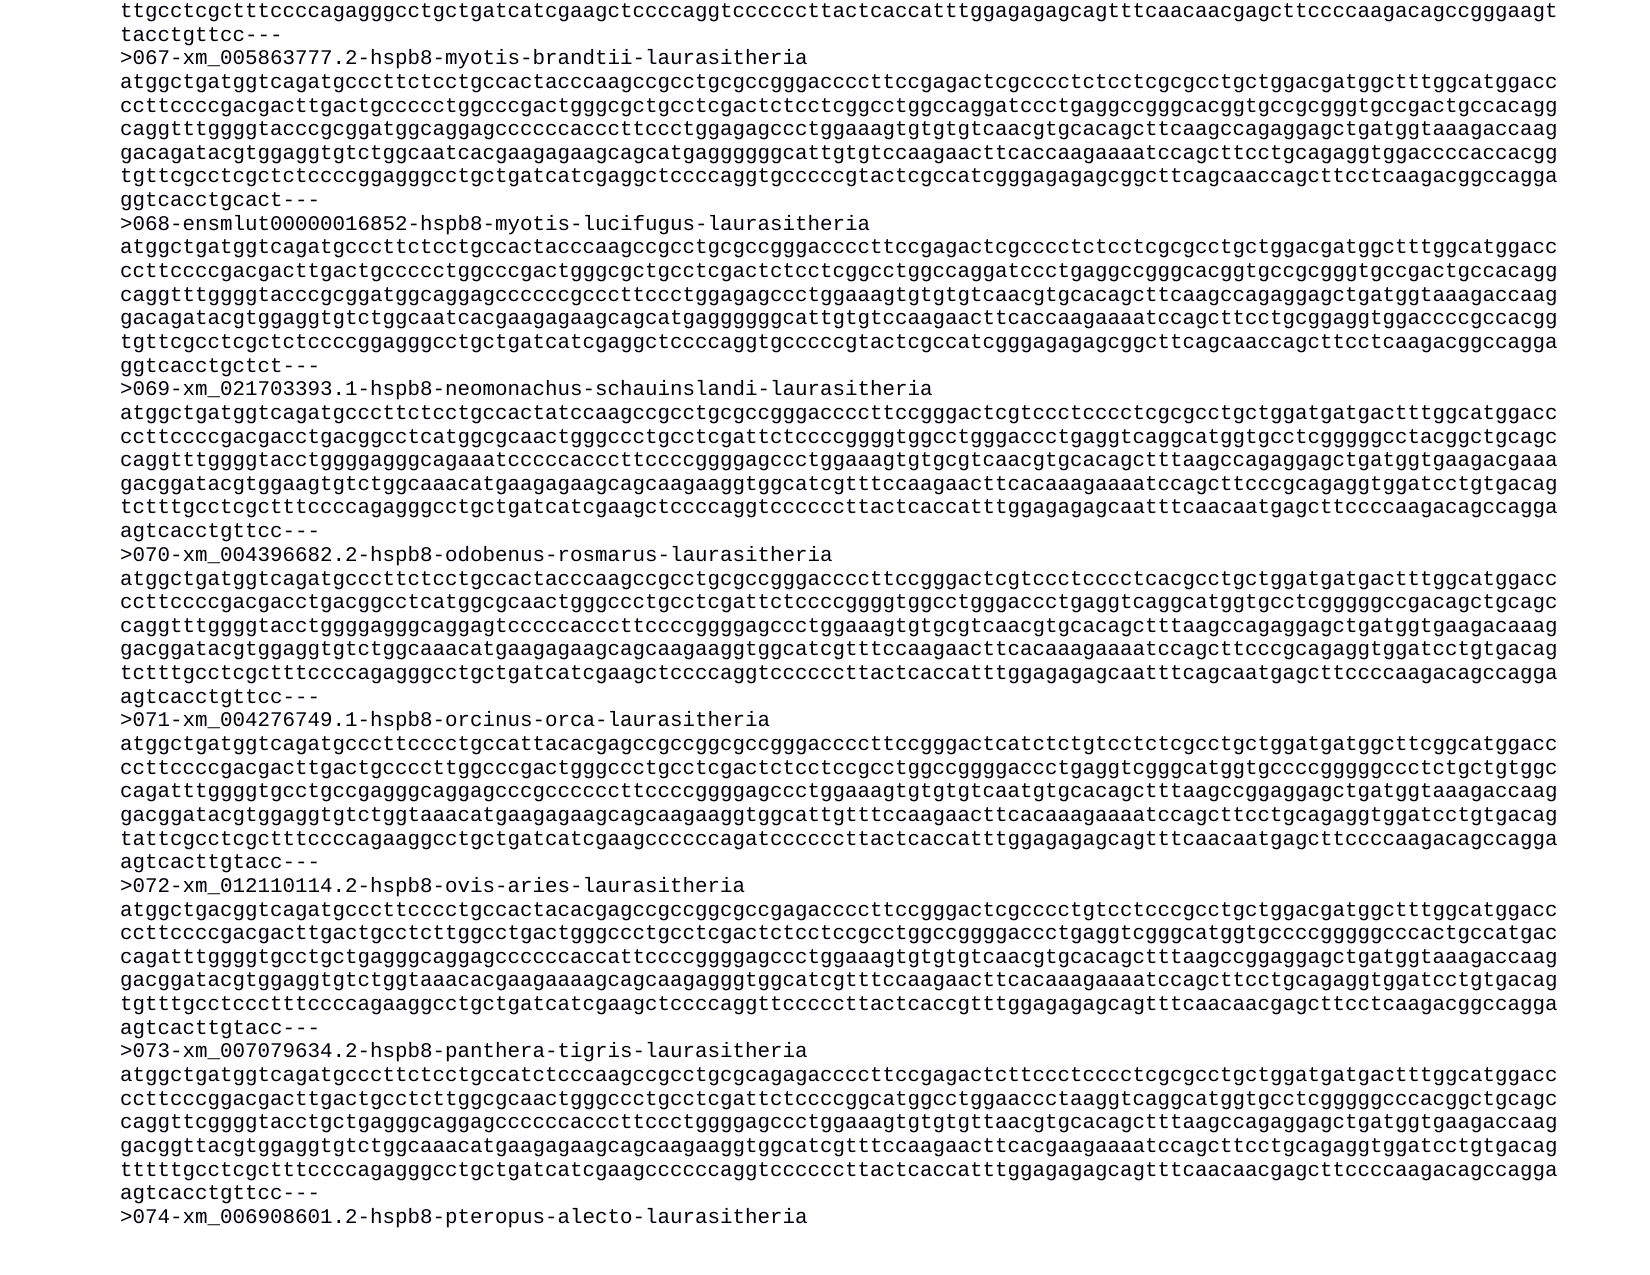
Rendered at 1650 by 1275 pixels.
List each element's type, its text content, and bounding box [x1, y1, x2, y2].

text ttgcctcgctttccccagagggcctgctgatcatcgaagctccccaggtccccccttactcaccatttggagagagcagtttcaacaacgagcttccccaagacagccgggaagttacctgttcc--- [120, 0, 1564, 47]
text >071-xm_004276749.1-hspb8-orcinus-orca-laurasitheria [120, 709, 1564, 733]
text >068-ensmlut00000016852-hspb8-myotis-lucifugus-laurasitheria [120, 213, 1564, 236]
text atggctgatggtcagatgcccttctcctgccactatccaagccgcctgcgccgggaccccttccgggactcgtccctcccctcgcgcctgctggatgatgactttggcatggaccccttccccgacgacctgacggcctcatggcgcaactgggccctgcctcgattctccccggggtggcctgggaccctgaggtcaggcatggtgcctcgggggcctacggctgcagccaggtttggggtacctggggagggcagaaatcccccacccttccccggggagccctggaaagtgtgcgtcaacgtgcacagctttaagccagaggagctgatggtgaagacgaaagacggatacgtggaagtgtctggcaaacatgaagagaagcagcaagaaggtggcatcgtttccaagaacttcacaaagaaaatccagcttcccgcagaggtggatcctgtgacagtctttgcctcgctttccccagagggcctgctgatcatcgaagctccccaggtccccccttactcaccatttggagagagcaatttcaacaatgagcttccccaagacagccaggaagtcacctgttcc--- [120, 402, 1564, 544]
text >072-xm_012110114.2-hspb8-ovis-aries-laurasitheria [120, 875, 1564, 898]
text atggctgatggtcagatgcccttctcctgccatctcccaagccgcctgcgcagagaccccttccgagactcttccctcccctcgcgcctgctggatgatgactttggcatggaccccttcccggacgacttgactgcctcttggcgcaactgggccctgcctcgattctccccggcatggcctggaaccctaaggtcaggcatggtgcctcgggggcccacggctgcagccaggttcggggtacctgctgagggcaggagccccccacccttccctggggagccctggaaagtgtgtgttaacgtgcacagctttaagccagaggagctgatggtgaagaccaaggacggttacgtggaggtgtctggcaaacatgaagagaagcagcaagaaggtggcatcgtttccaagaacttcacgaagaaaatccagcttcctgcagaggtggatcctgtgacagtttttgcctcgctttccccagagggcctgctgatcatcgaagccccccaggtccccccttactcaccatttggagagagcagtttcaacaacgagcttccccaagacagccaggaagtcacctgttcc--- [120, 1064, 1564, 1206]
text atggctgatggtcagatgcccttctcctgccactacccaagccgcctgcgccgggaccccttccgagactcgcccctctcctcgcgcctgctggacgatggctttggcatggaccccttccccgacgacttgactgccccctggcccgactgggcgctgcctcgactctcctcggcctggccaggatccctgaggccgggcacggtgccgcgggtgccgactgccacaggcaggtttggggtacccgcggatggcaggagccccccacccttccctggagagccctggaaagtgtgtgtcaacgtgcacagcttcaagccagaggagctgatggtaaagaccaaggacagatacgtggaggtgtctggcaatcacgaagagaagcagcatgaggggggcattgtgtccaagaacttcaccaagaaaatccagcttcctgcagaggtggaccccaccacggtgttcgcctcgctctccccggagggcctgctgatcatcgaggctccccaggtgcccccgtactcgccatcgggagagagcggcttcagcaaccagcttcctcaagacggccaggaggtcacctgcact--- [120, 71, 1564, 213]
text atggctgacggtcagatgcccttcccctgccactacacgagccgccggcgccgagaccccttccgggactcgcccctgtcctcccgcctgctggacgatggctttggcatggaccccttccccgacgacttgactgcctcttggcctgactgggccctgcctcgactctcctccgcctggccggggaccctgaggtcgggcatggtgccccgggggcccactgccatgaccagatttggggtgcctgctgagggcaggagccccccaccattccccggggagccctggaaagtgtgtgtcaacgtgcacagctttaagccggaggagctgatggtaaagaccaaggacggatacgtggaggtgtctggtaaacacgaagaaaagcagcaagagggtggcatcgtttccaagaacttcacaaagaaaatccagcttcctgcagaggtggatcctgtgacagtgtttgcctccctttccccagaaggcctgctgatcatcgaagctccccaggttcccccttactcaccgtttggagagagcagtttcaacaacgagcttcctcaagacggccaggaagtcacttgtacc--- [120, 898, 1564, 1040]
text atggctgatggtcagatgcccttctcctgccactacccaagccgcctgcgccgggaccccttccgggactcgtccctcccctcacgcctgctggatgatgactttggcatggaccccttccccgacgacctgacggcctcatggcgcaactgggccctgcctcgattctccccggggtggcctgggaccctgaggtcaggcatggtgcctcgggggccgacagctgcagccaggtttggggtacctggggagggcaggagtcccccacccttccccggggagccctggaaagtgtgcgtcaacgtgcacagctttaagccagaggagctgatggtgaagacaaaggacggatacgtggaggtgtctggcaaacatgaagagaagcagcaagaaggtggcatcgtttccaagaacttcacaaagaaaatccagcttcccgcagaggtggatcctgtgacagtctttgcctcgctttccccagagggcctgctgatcatcgaagctccccaggtccccccttactcaccatttggagagagcaatttcagcaatgagcttccccaagacagccaggaagtcacctgttcc--- [120, 567, 1564, 709]
text >067-xm_005863777.2-hspb8-myotis-brandtii-laurasitheria [120, 47, 1564, 71]
text >069-xm_021703393.1-hspb8-neomonachus-schauinslandi-laurasitheria [120, 378, 1564, 402]
text >074-xm_006908601.2-hspb8-pteropus-alecto-laurasitheria [120, 1206, 1564, 1229]
text >073-xm_007079634.2-hspb8-panthera-tigris-laurasitheria [120, 1040, 1564, 1064]
text atggctgatggtcagatgcccttctcctgccactacccaagccgcctgcgccgggaccccttccgagactcgcccctctcctcgcgcctgctggacgatggctttggcatggaccccttccccgacgacttgactgccccctggcccgactgggcgctgcctcgactctcctcggcctggccaggatccctgaggccgggcacggtgccgcgggtgccgactgccacaggcaggtttggggtacccgcggatggcaggagccccccgcccttccctggagagccctggaaagtgtgtgtcaacgtgcacagcttcaagccagaggagctgatggtaaagaccaaggacagatacgtggaggtgtctggcaatcacgaagagaagcagcatgaggggggcattgtgtccaagaacttcaccaagaaaatccagcttcctgcggaggtggaccccgccacggtgttcgcctcgctctccccggagggcctgctgatcatcgaggctccccaggtgcccccgtactcgccatcgggagagagcggcttcagcaaccagcttcctcaagacggccaggaggtcacctgctct--- [120, 236, 1564, 378]
text >070-xm_004396682.2-hspb8-odobenus-rosmarus-laurasitheria [120, 544, 1564, 567]
text atggctgatggtcagatgcccttcccctgccattacacgagccgccggcgccgggaccccttccgggactcatctctgtcctctcgcctgctggatgatggcttcggcatggaccccttccccgacgacttgactgccccttggcccgactgggccctgcctcgactctcctccgcctggccggggaccctgaggtcgggcatggtgccccgggggccctctgctgtggccagatttggggtgcctgccgagggcaggagcccgccccccttccccggggagccctggaaagtgtgtgtcaatgtgcacagctttaagccggaggagctgatggtaaagaccaaggacggatacgtggaggtgtctggtaaacatgaagagaagcagcaagaaggtggcattgtttccaagaacttcacaaagaaaatccagcttcctgcagaggtggatcctgtgacagtattcgcctcgctttccccagaaggcctgctgatcatcgaagccccccagatccccccttactcaccatttggagagagcagtttcaacaatgagcttccccaagacagccaggaagtcacttgtacc--- [120, 733, 1564, 875]
